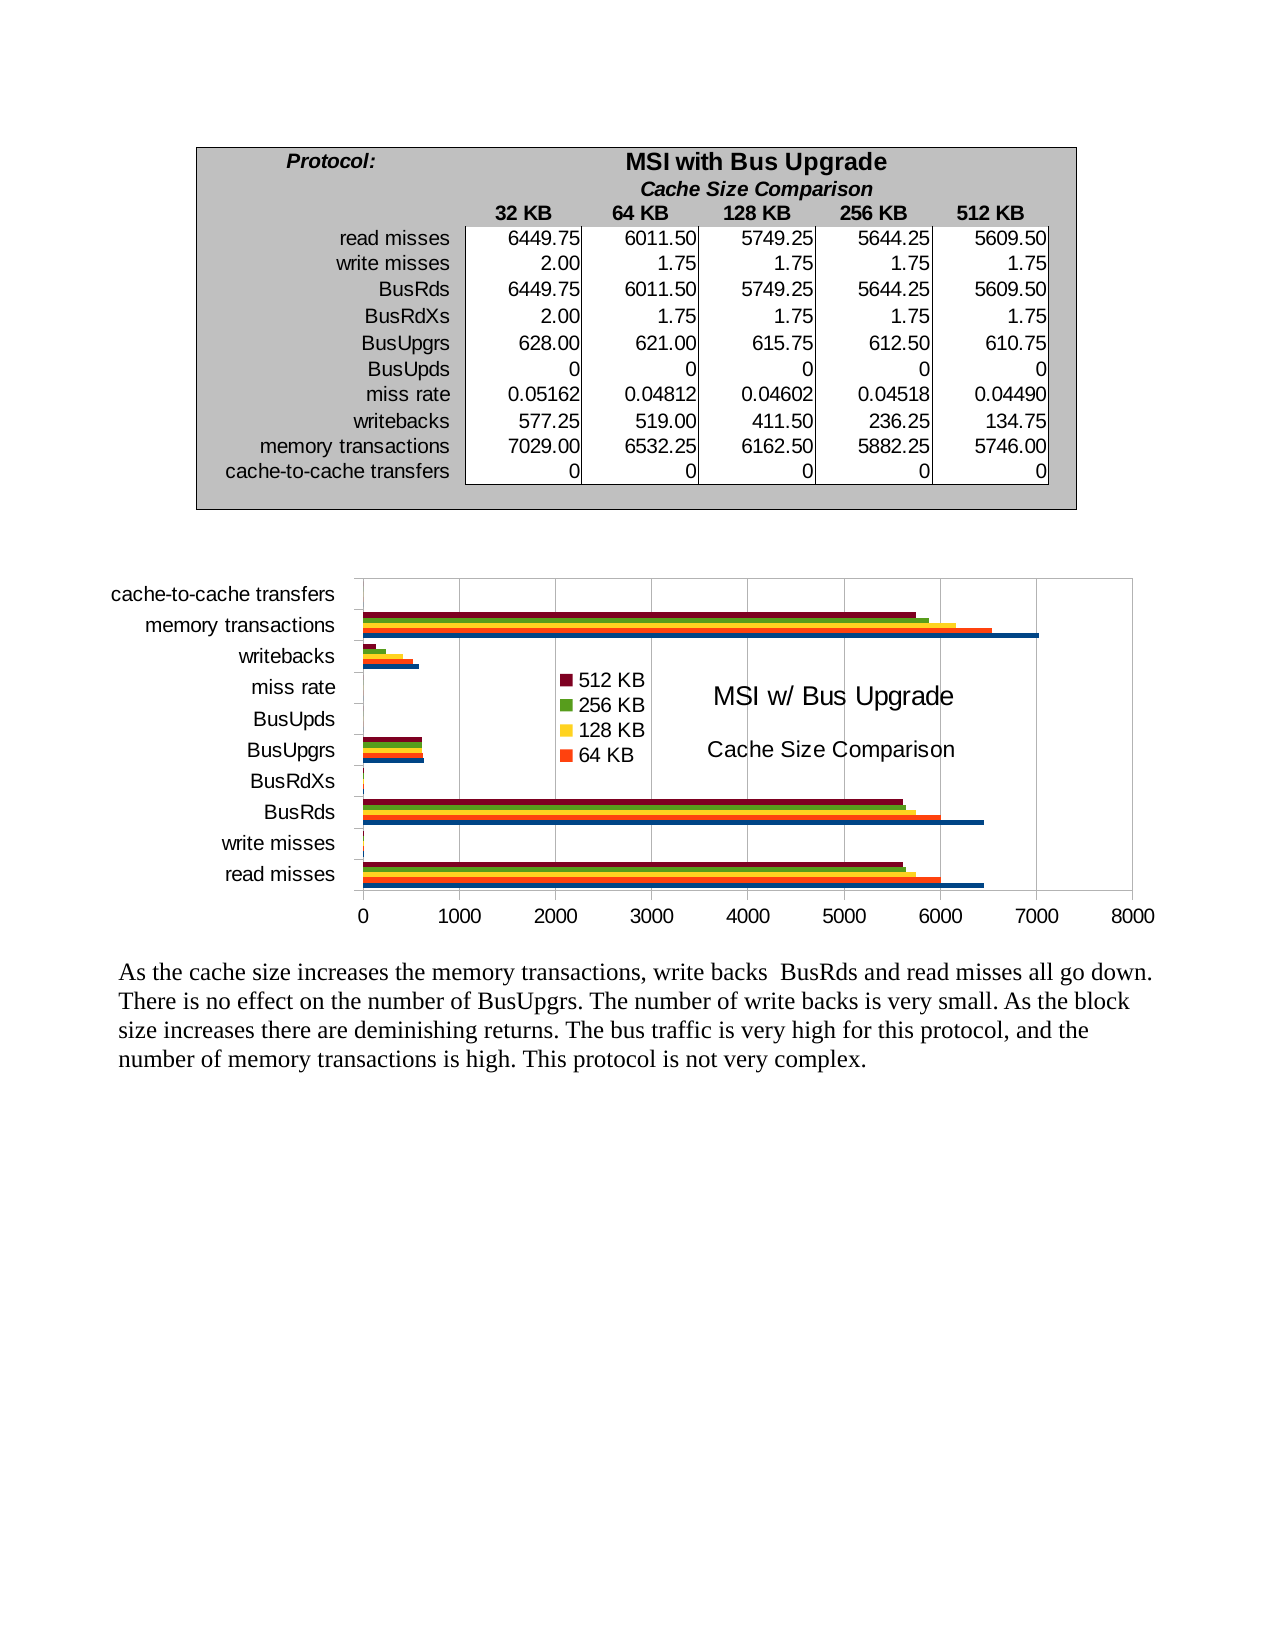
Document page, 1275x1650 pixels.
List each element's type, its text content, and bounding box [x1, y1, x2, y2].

text As the cache size increases the memory transactions, write backs BusRds and read misses all go down. There is no effect on the number of BusUpgrs. The number of write backs is very small. As the block size increases there are deminishing returns. The bus traffic is very high for this protocol, and the number of memory transactions is high. This protocol is not very complex. [118, 957, 1157, 1072]
